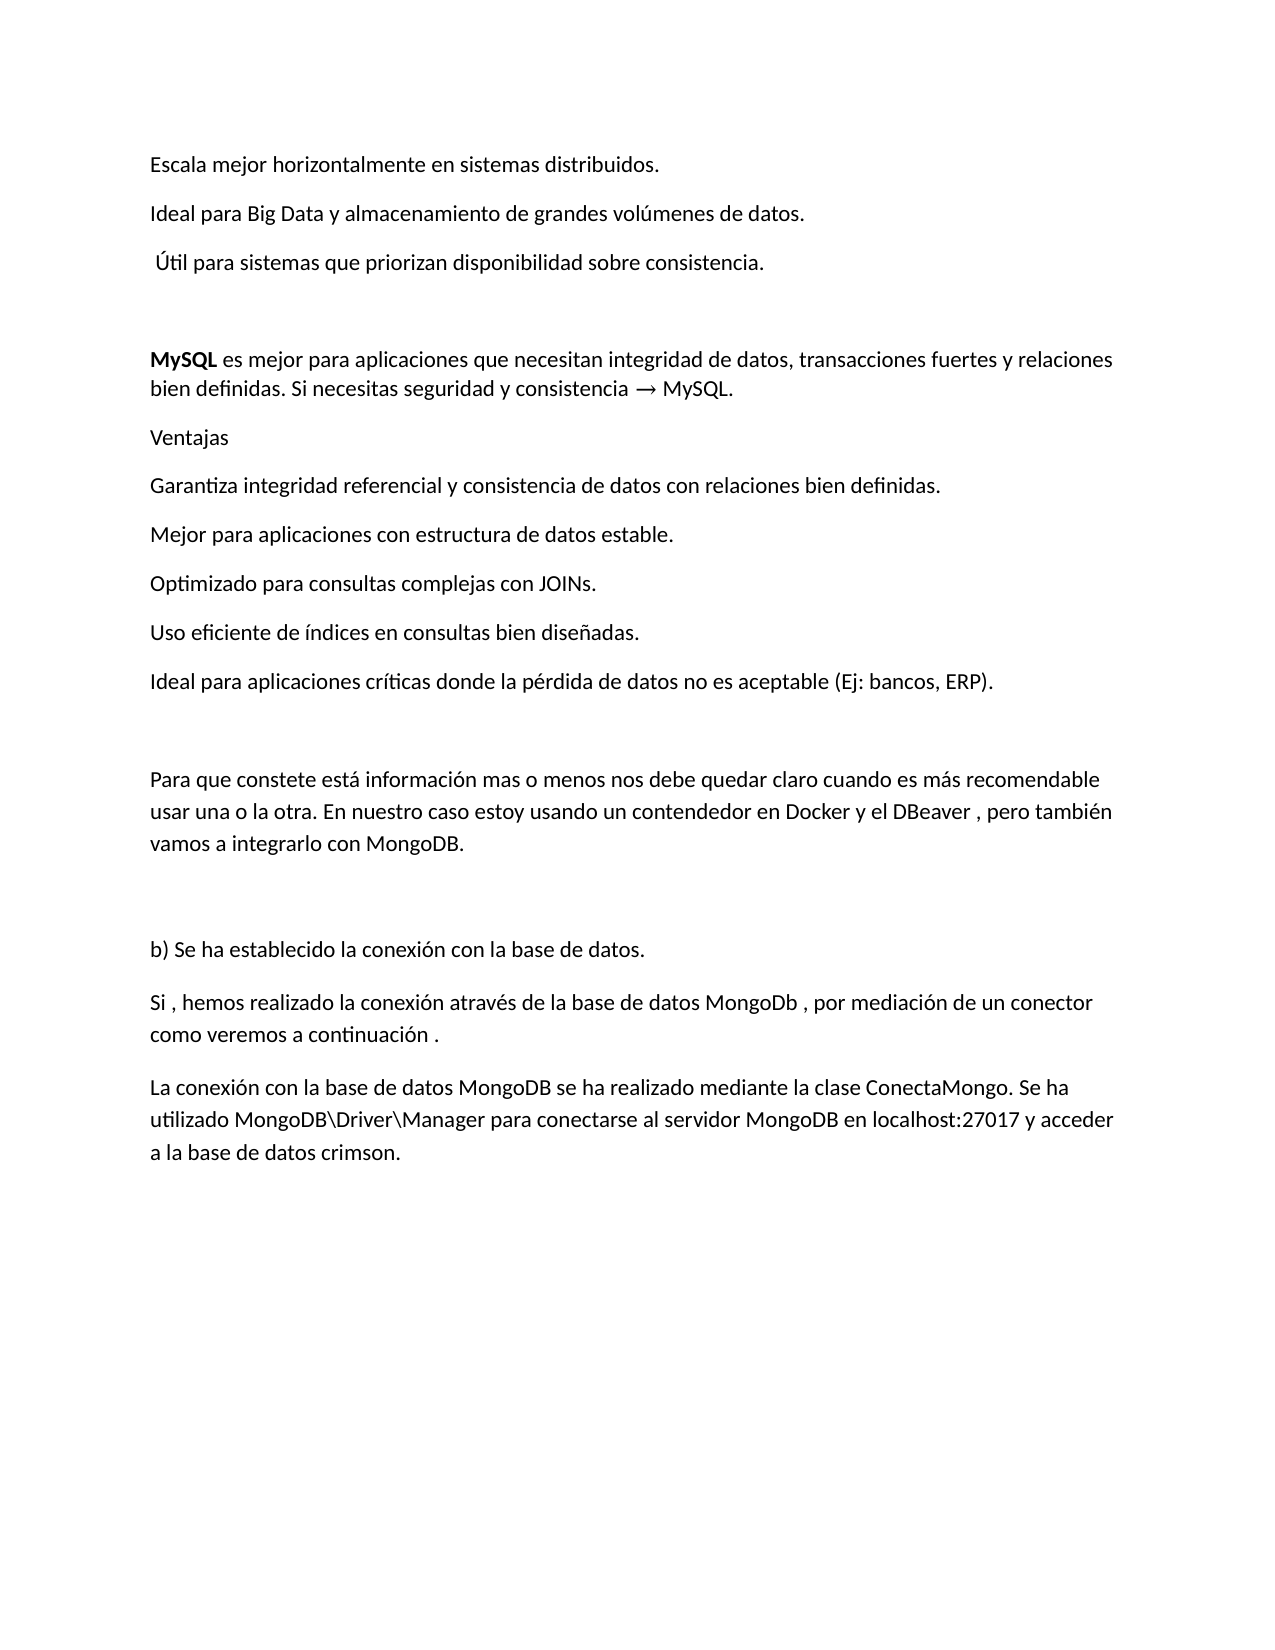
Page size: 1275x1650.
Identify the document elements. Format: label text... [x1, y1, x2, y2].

text Ideal para Big Data y almacenamiento de grandes volúmenes de datos. [150, 199, 1125, 227]
text Si , hemos realizado la conexión através de la base de datos MongoDb , por mediación de un conector como veremos a continuación . [150, 988, 1125, 1048]
text Ideal para aplicaciones críticas donde la pérdida de datos no es aceptable (Ej: bancos, ERP). [150, 667, 1125, 695]
text b) Se ha establecido la conexión con la base de datos. [150, 935, 1125, 963]
text MySQL es mejor para aplicaciones que necesitan integridad de datos, transacciones fuertes y relaciones bien definidas. Si necesitas seguridad y consistencia → MySQL. [150, 345, 1125, 402]
text Para que constete está información mas o menos nos debe quedar claro cuando es más recomendable usar una o la otra. En nuestro caso estoy usando un contendedor en Docker y el DBeaver , pero también vamos a integrarlo con MongoDB. [150, 765, 1125, 857]
text La conexión con la base de datos MongoDB se ha realizado mediante la clase ConectaMongo. Se ha utilizado MongoDB\Driver\Manager para conectarse al servidor MongoDB en localhost:27017 y acceder a la base de datos crimson. [150, 1073, 1125, 1166]
text Garantiza integridad referencial y consistencia de datos con relaciones bien definidas. [150, 472, 1125, 499]
text Ventajas [150, 423, 1125, 451]
text Mejor para aplicaciones con estructura de datos estable. [150, 520, 1125, 548]
text Optimizado para consultas complejas con JOINs. [150, 569, 1125, 597]
text Escala mejor horizontalmente en sistemas distribuidos. [150, 150, 1125, 178]
text Útil para sistemas que priorizan disponibilidad sobre consistencia. [150, 248, 1125, 276]
text Uso eficiente de índices en consultas bien diseñadas. [150, 618, 1125, 646]
